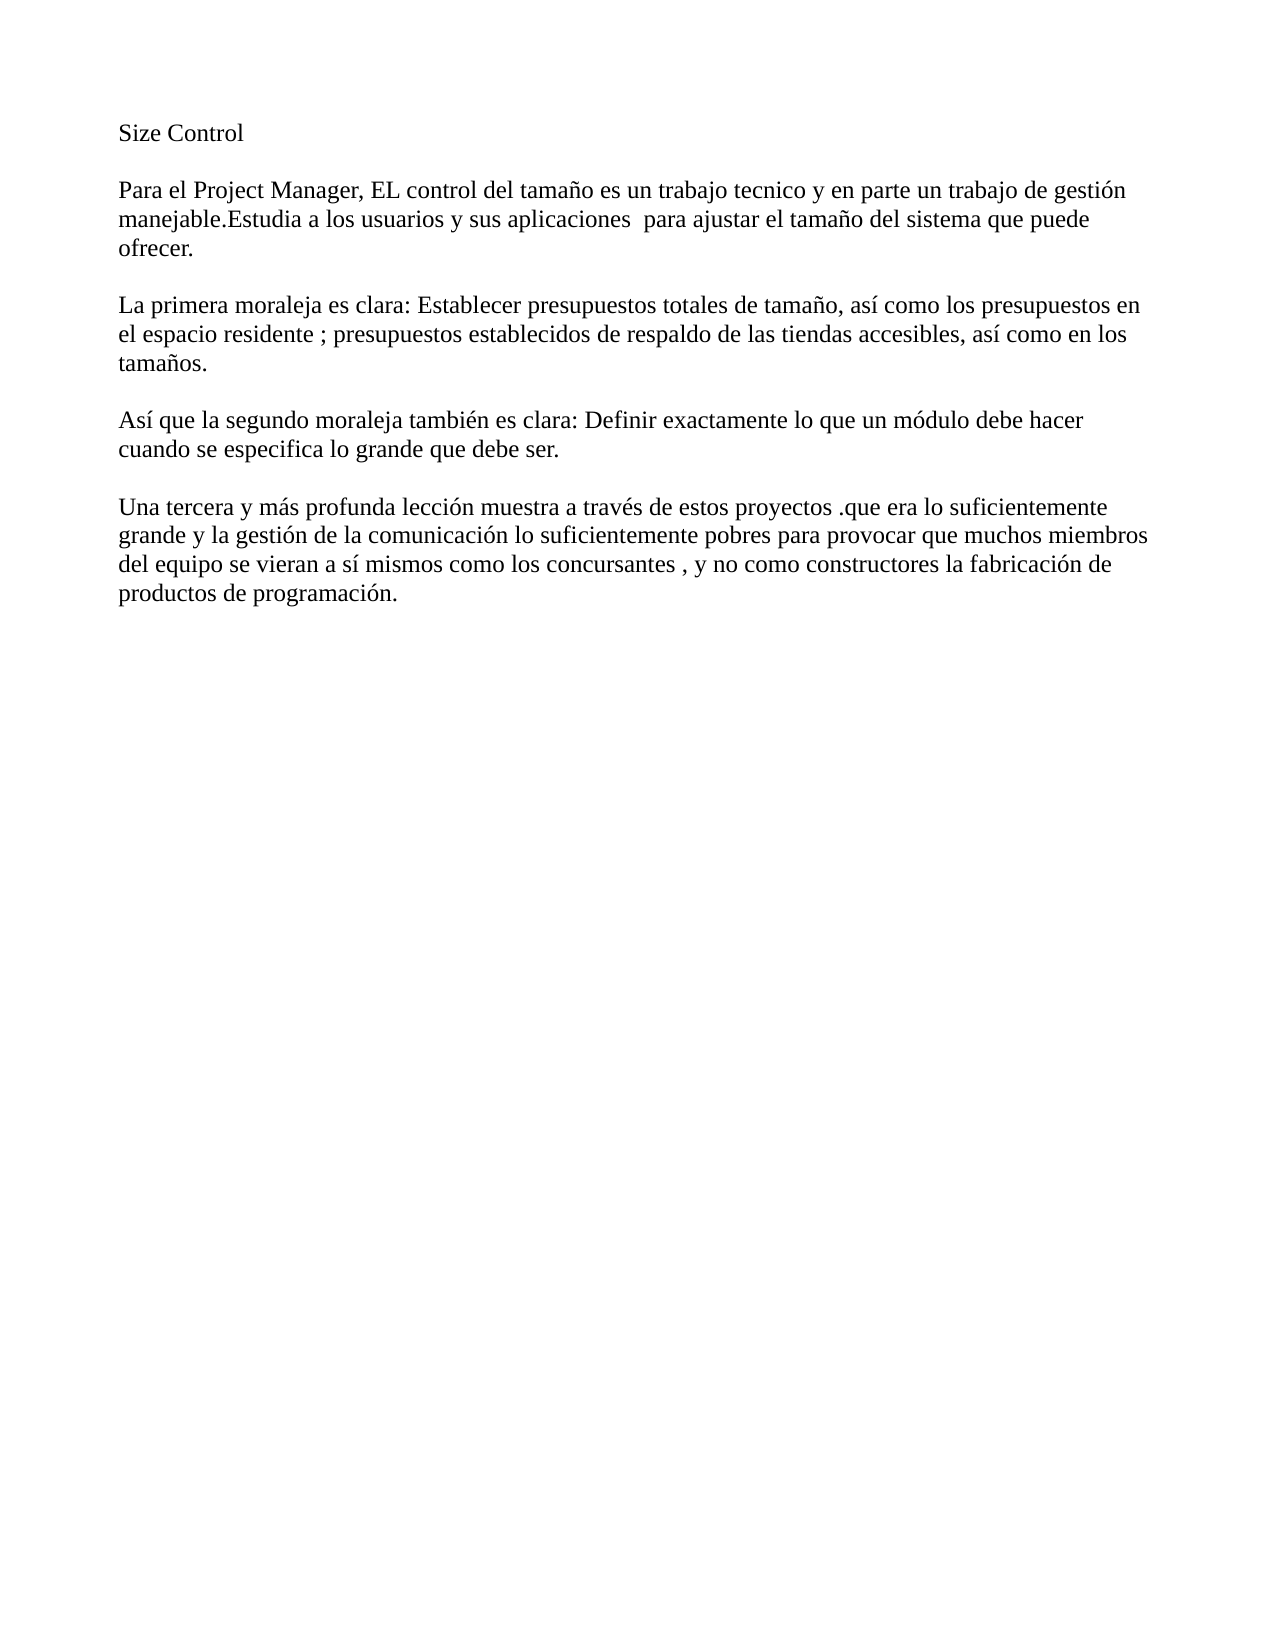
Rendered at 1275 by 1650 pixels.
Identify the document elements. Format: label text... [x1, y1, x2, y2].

text La primera moraleja es clara: Establecer presupuestos totales de tamaño, así como los presupuestos en el espacio residente ; presupuestos establecidos de respaldo de las tiendas accesibles, así como en los tamaños. [118, 291, 1157, 377]
text Size Control [118, 118, 1157, 147]
text Así que la segundo moraleja también es clara: Definir exactamente lo que un módulo debe hacer cuando se especifica lo grande que debe ser. [118, 406, 1157, 463]
text Una tercera y más profunda lección muestra a través de estos proyectos .que era lo suficientemente grande y la gestión de la comunicación lo suficientemente pobres para provocar que muchos miembros del equipo se vieran a sí mismos como los concursantes , y no como constructores la fabricación de productos de programación. [118, 492, 1157, 607]
text Para el Project Manager, EL control del tamaño es un trabajo tecnico y en parte un trabajo de gestión manejable.Estudia a los usuarios y sus aplicaciones para ajustar el tamaño del sistema que puede ofrecer. [118, 176, 1157, 262]
